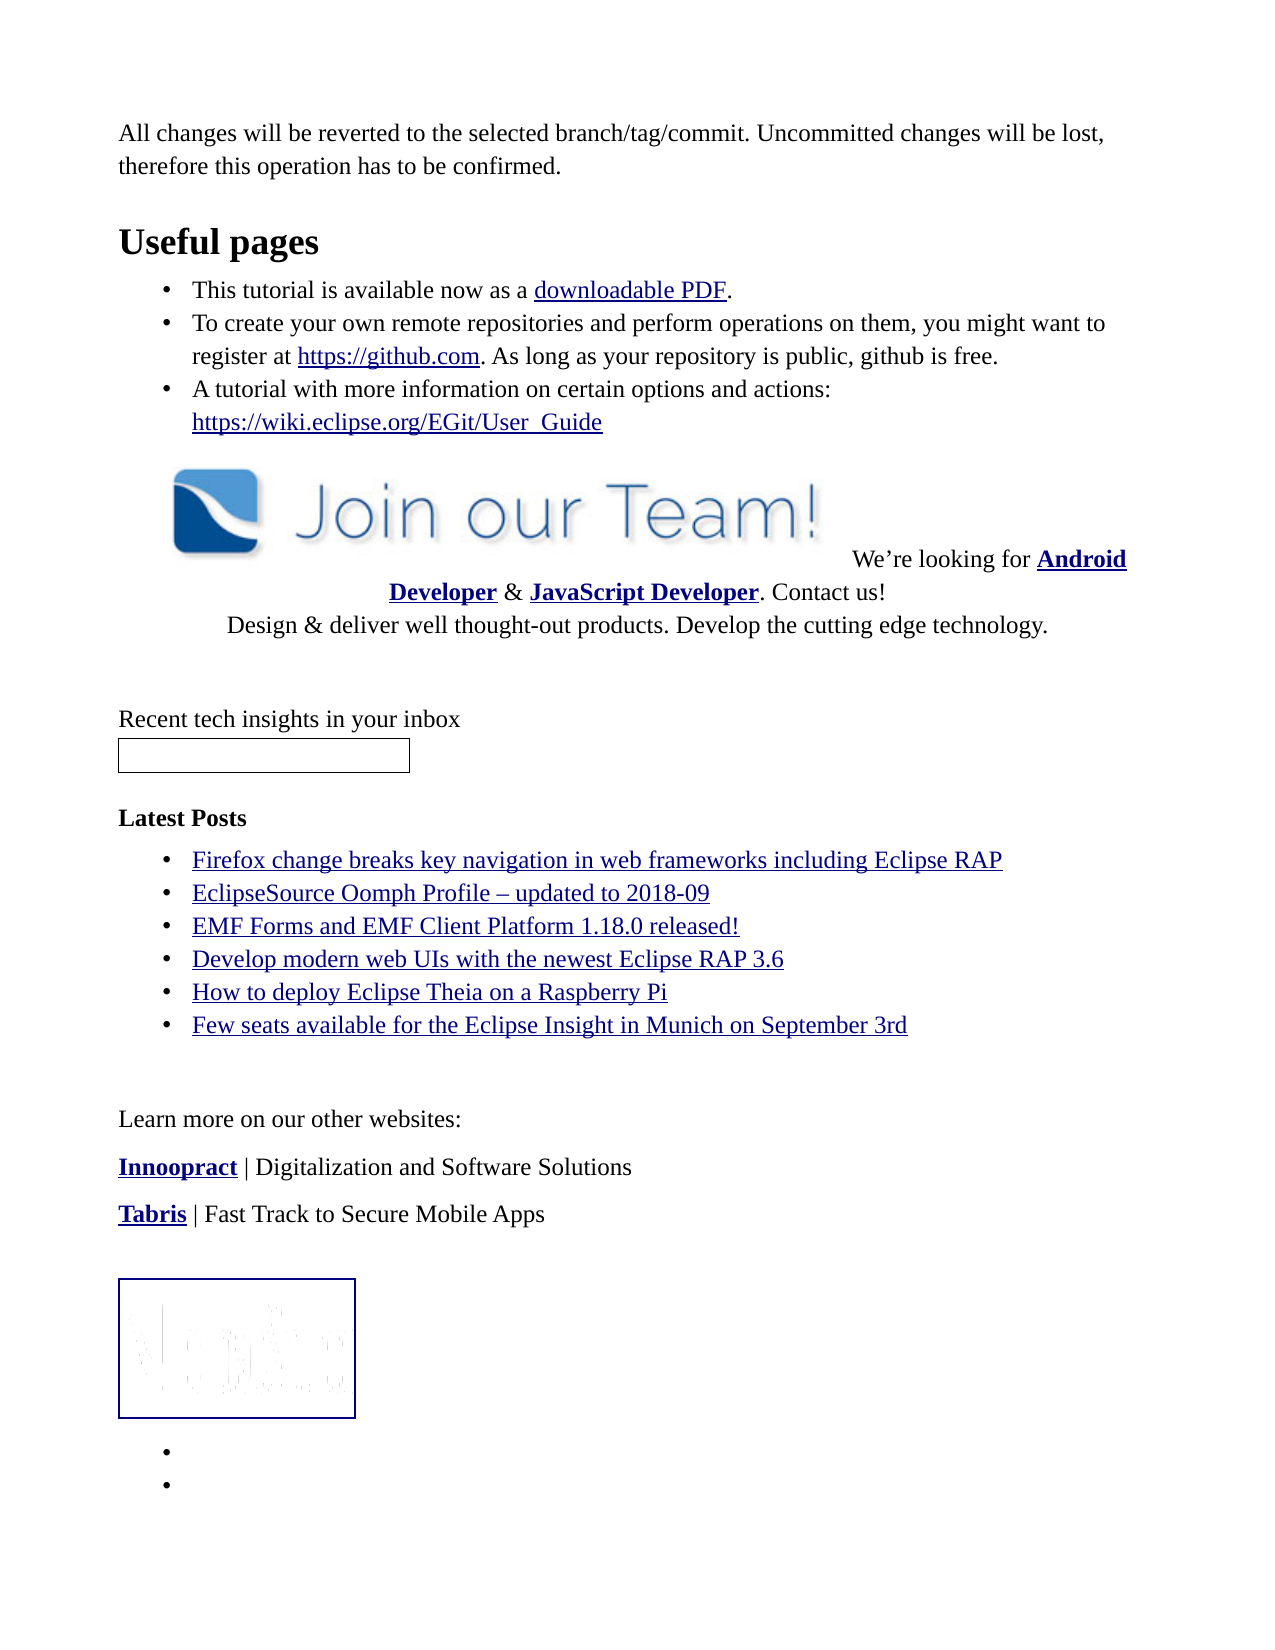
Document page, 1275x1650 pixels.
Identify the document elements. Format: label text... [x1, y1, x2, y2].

list EclipseSource Oomph Profile – updated to 2018-09 [162, 878, 1157, 906]
list Firefox change breaks key navigation in web frameworks including Eclipse RAP [162, 845, 1157, 873]
subtitle Useful pages [118, 219, 1157, 263]
picture [148, 455, 852, 568]
picture [120, 1280, 354, 1417]
list Few seats available for the Eclipse Insight in Munich on September 3rd [162, 1010, 1157, 1038]
text We’re looking for Android Developer & JavaScript Developer. Contact us! Design & deliver well thought-out products. Develop the cutting edge technology. [118, 455, 1157, 639]
list Privacy [162, 1471, 1157, 1499]
list EMF Forms and EMF Client Platform 1.18.0 released! [162, 911, 1157, 939]
list A tutorial with more information on certain options and actions: https://wiki.eclipse.org/EGit/User_Guide [162, 374, 1157, 436]
text All changes will be reverted to the selected branch/tag/commit. Uncommitted changes will be lost, therefore this operation has to be confirmed. [118, 118, 1157, 180]
text Innoopract | Digitalization and Software Solutions [118, 1152, 1157, 1181]
text Follow us [118, 1057, 1157, 1104]
list How to deploy Eclipse Theia on a Raspberry Pi [162, 977, 1157, 1006]
list Develop modern web UIs with the newest Eclipse RAP 3.6 [162, 944, 1157, 972]
text Learn more on our other websites: [118, 1104, 1157, 1133]
list Terms of use [162, 1438, 1157, 1467]
list This tutorial is available now as a downloadable PDF. [162, 275, 1157, 304]
text Recent tech insights in your inbox [118, 704, 1157, 733]
list To create your own remote repositories and perform operations on them, you might want to register at https://github.com. As long as your repository is public, github is free. [162, 308, 1157, 370]
subtitle Latest Posts [118, 803, 1157, 832]
text Tabris | Fast Track to Secure Mobile Apps [118, 1199, 1157, 1228]
text Newsletter [118, 658, 1157, 704]
